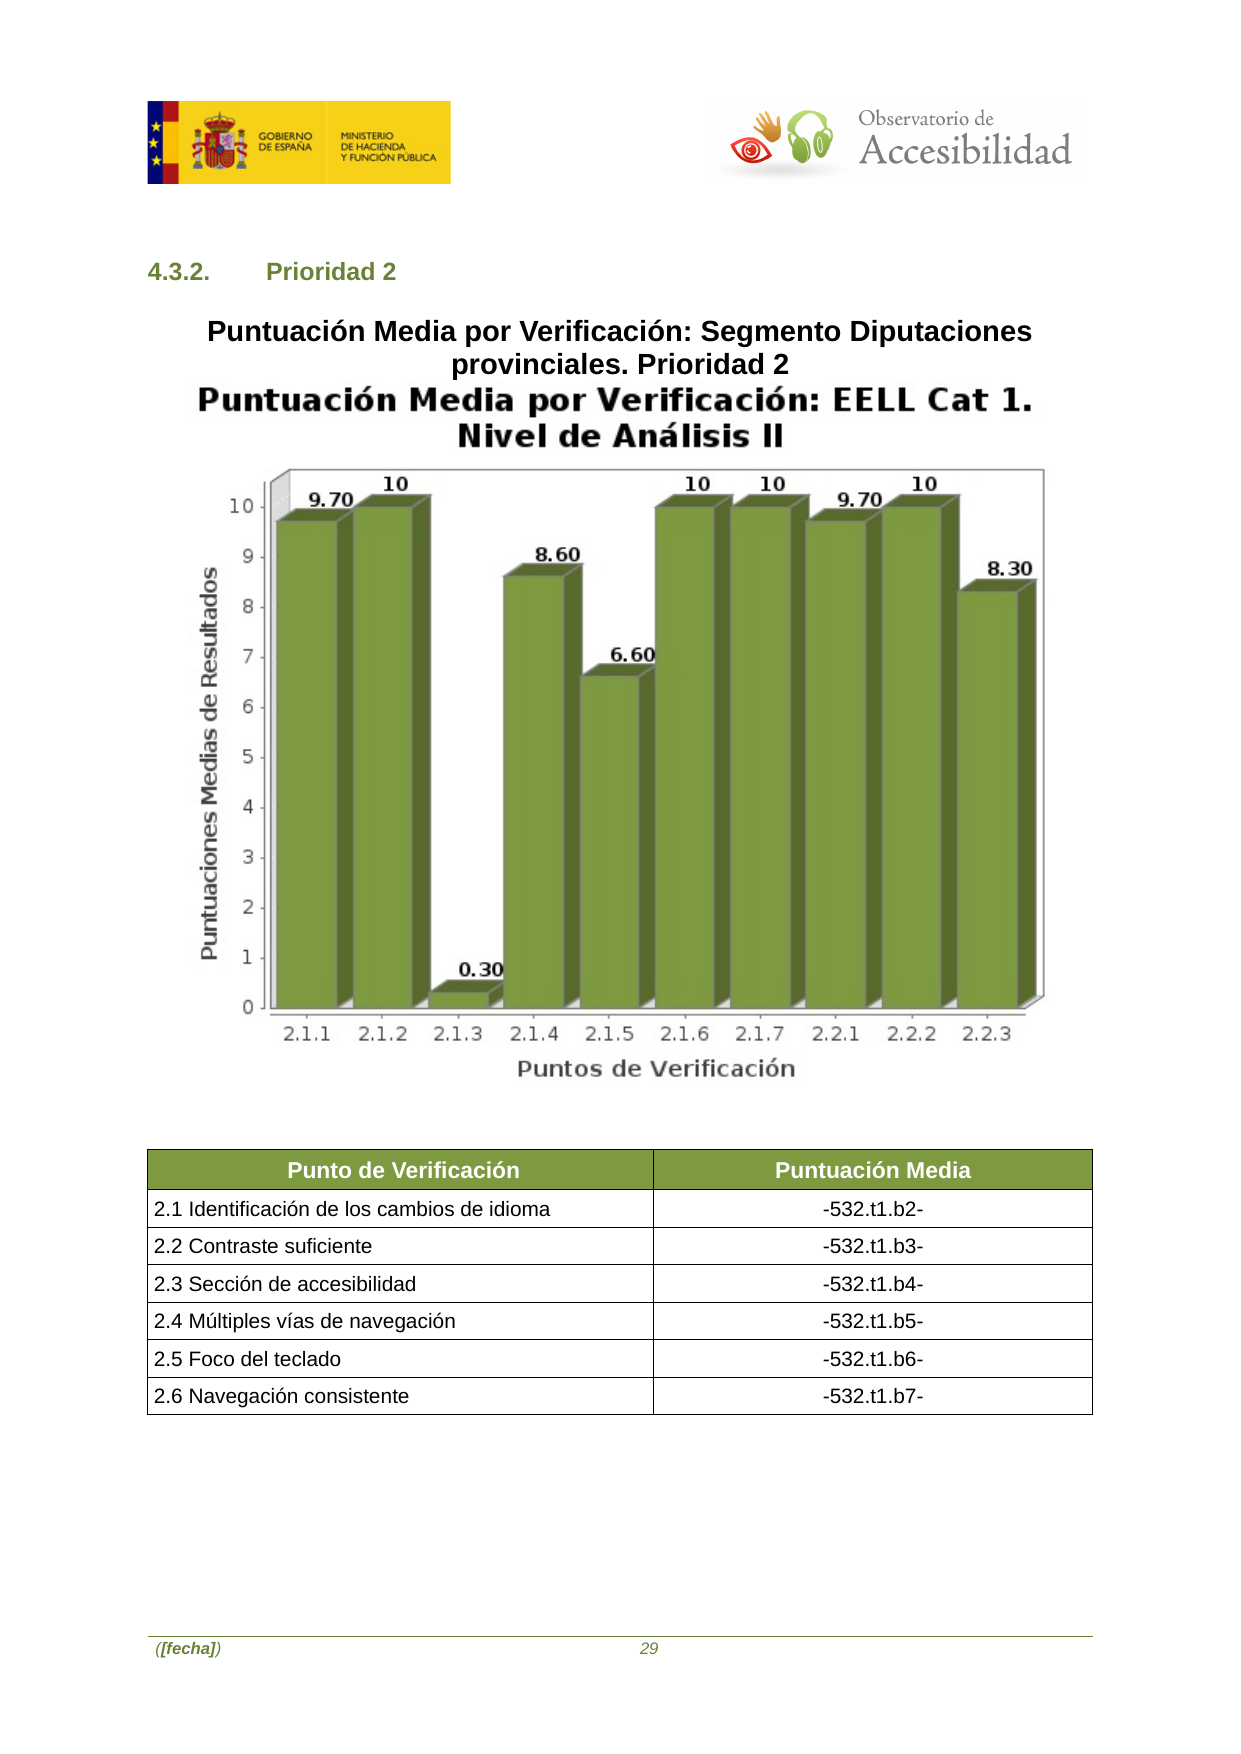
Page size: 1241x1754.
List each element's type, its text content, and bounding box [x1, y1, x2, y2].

table_header Punto de Verificación [148, 1150, 653, 1189]
table_cell 2.3 Sección de accesibilidad [148, 1265, 653, 1302]
picture [147, 101, 451, 184]
table_header Puntuación Media [654, 1150, 1092, 1189]
text Puntuación Media por Verificación: Segmento Diputaciones provinciales. Prioridad 2 [148, 314, 1092, 381]
table_cell 2.2 Contraste suficiente [148, 1228, 653, 1264]
table_cell 2.1 Identificación de los cambios de idioma [148, 1190, 653, 1227]
table_cell 2.6 Navegación consistente [148, 1378, 653, 1414]
table_cell 2.4 Múltiples vías de navegación [148, 1303, 653, 1339]
table_cell -532.t1.b2- [654, 1190, 1092, 1227]
table_cell -532.t1.b7- [654, 1378, 1092, 1414]
picture [710, 101, 1086, 184]
subtitle Prioridad 2 [148, 257, 1092, 286]
table_cell -532.t1.b4- [654, 1265, 1092, 1302]
table_cell -532.t1.b5- [654, 1303, 1092, 1339]
table_cell 2.5 Foco del teclado [148, 1340, 653, 1377]
picture [178, 380, 1062, 1091]
table_cell -532.t1.b6- [654, 1340, 1092, 1377]
table_cell -532.t1.b3- [654, 1228, 1092, 1264]
